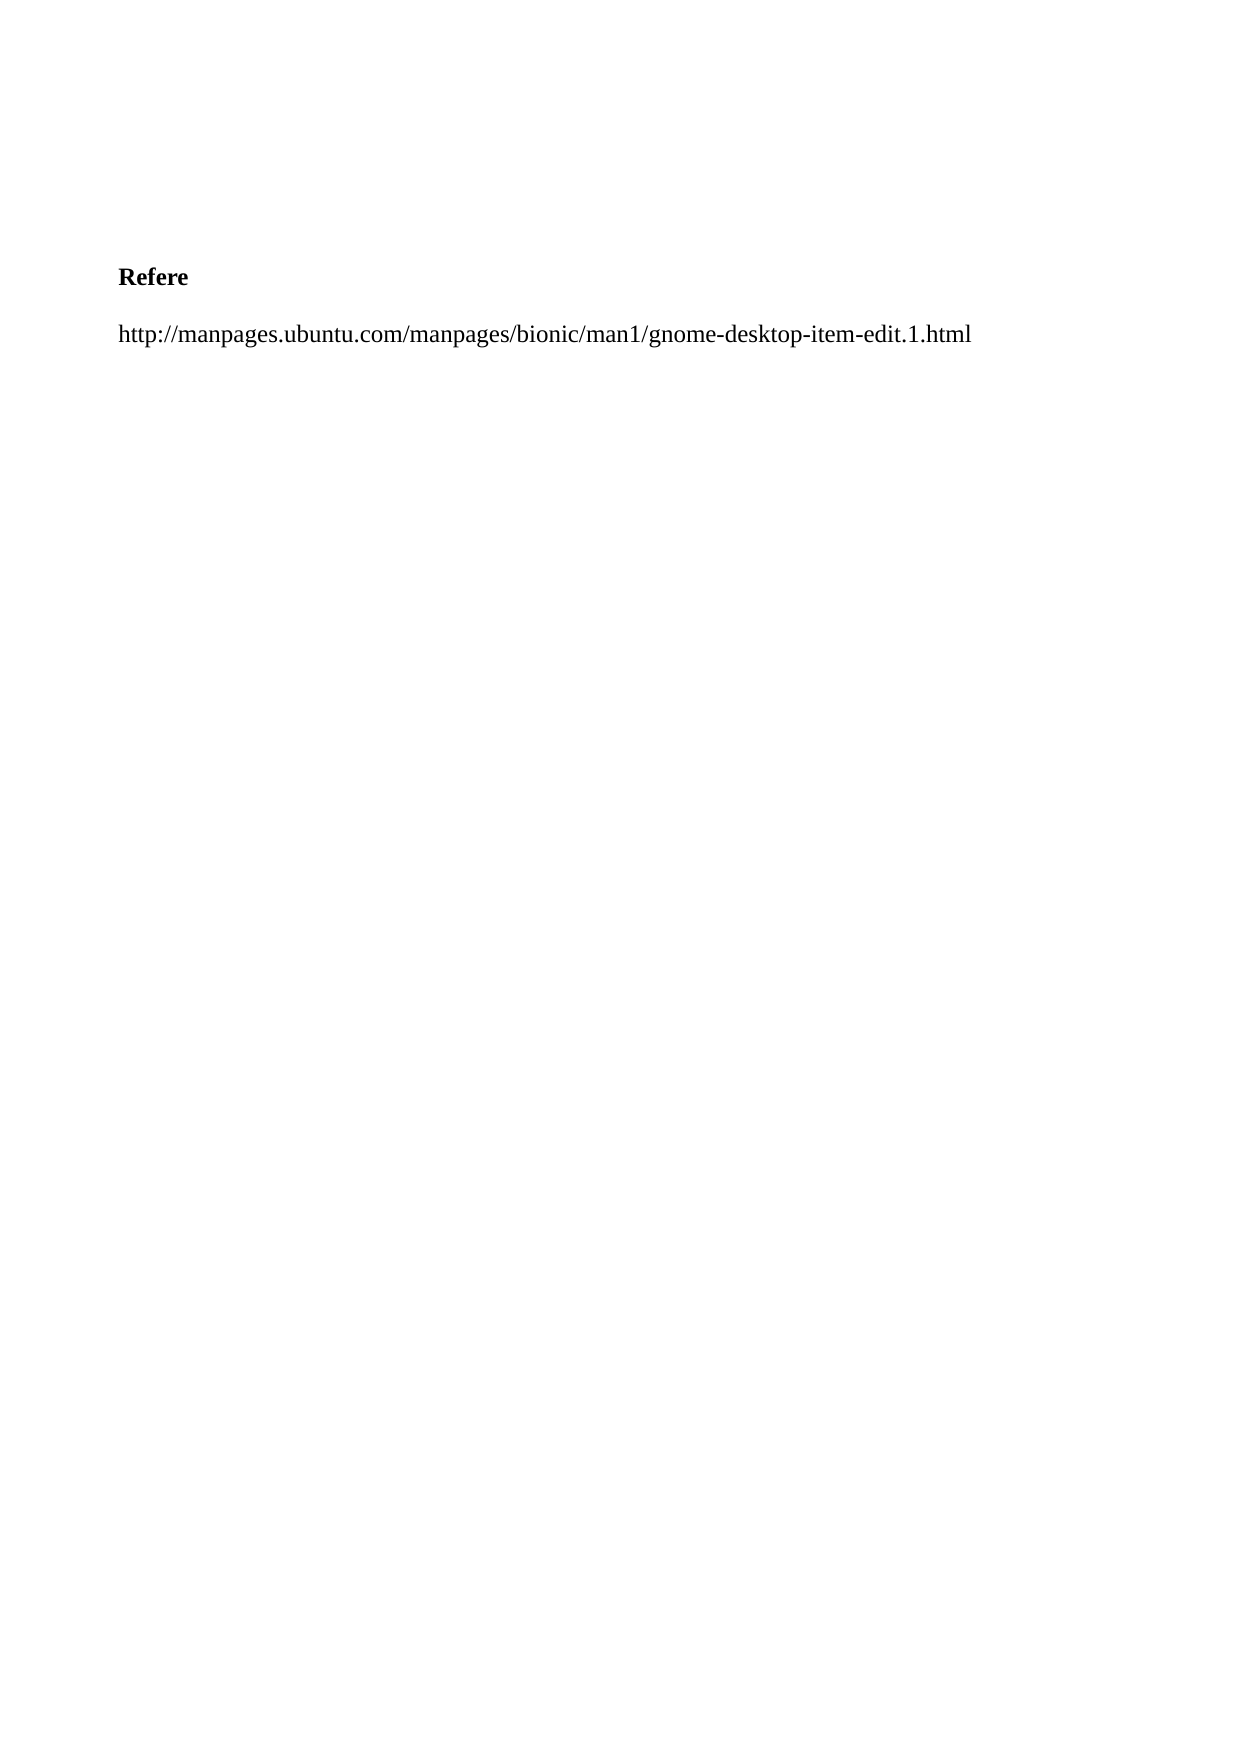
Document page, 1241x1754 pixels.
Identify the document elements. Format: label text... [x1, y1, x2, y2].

text Refere [118, 262, 1122, 291]
text http://manpages.ubuntu.com/manpages/bionic/man1/gnome-desktop-item-edit.1.html [118, 319, 1122, 348]
